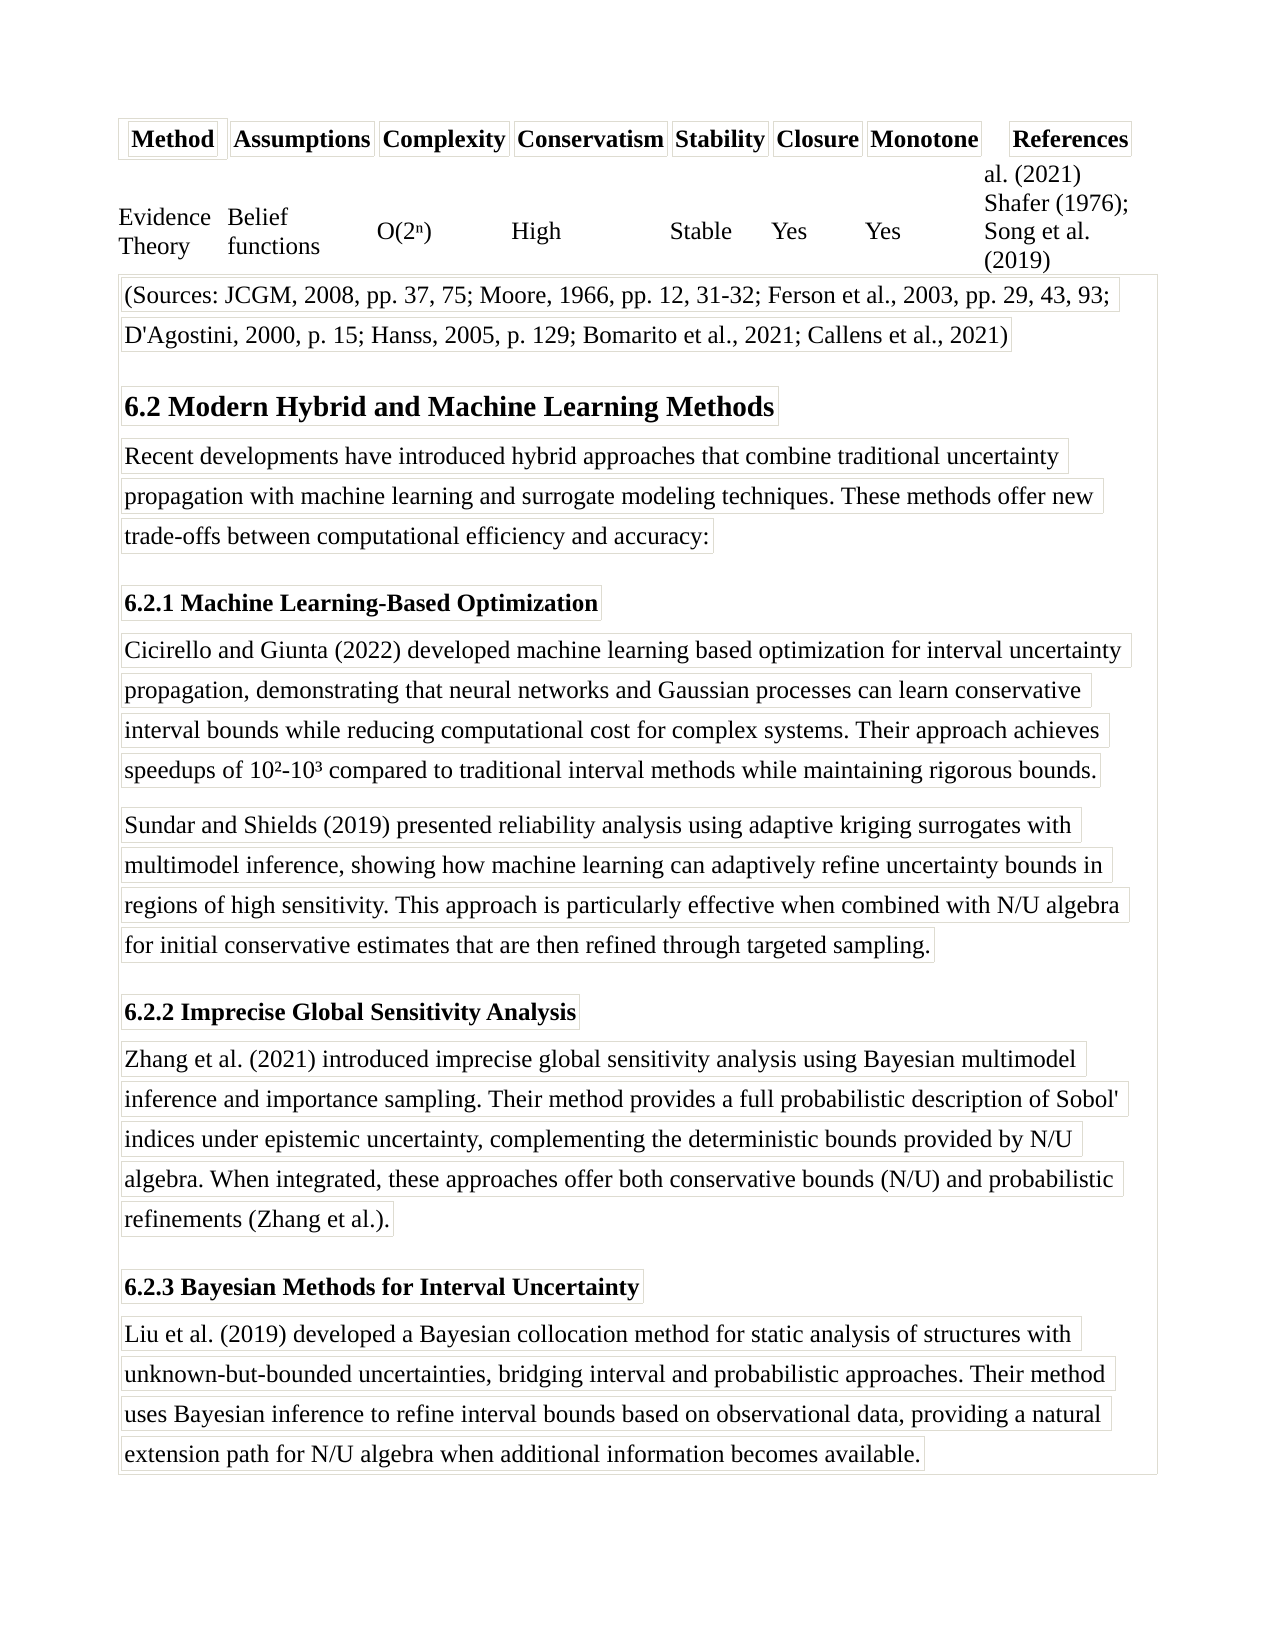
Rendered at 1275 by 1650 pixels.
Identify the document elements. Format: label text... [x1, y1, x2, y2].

table_header Monotone [865, 118, 984, 159]
table_cell [227, 159, 377, 188]
table_cell Yes [771, 188, 864, 274]
table_cell [865, 159, 984, 188]
table_cell [118, 160, 227, 188]
table_header Closure [771, 118, 864, 159]
table_cell Stable [670, 188, 771, 274]
subtitle 6.2 Modern Hybrid and Machine Learning Methods [119, 383, 1157, 426]
table_cell [670, 159, 771, 188]
table_cell O(2ⁿ) [377, 188, 511, 274]
table_cell al. (2021) [984, 159, 1157, 188]
text Zhang et al. (2021) introduced imprecise global sensitivity analysis using Bayesian multimodel inference and importance sampling. Their method provides a full probabilistic description of Sobol' indices under epistemic uncertainty, complementing the deterministic bounds provided by N/U algebra. When integrated, these approaches offer both conservative bounds (N/U) and probabilistic refinements (Zhang et al.). [119, 1038, 1157, 1236]
table_cell Shafer (1976); Song et al. (2019) [984, 188, 1157, 274]
table_cell [377, 159, 511, 188]
table_cell [511, 159, 669, 188]
table_header Complexity [377, 118, 511, 159]
table_header Stability [670, 118, 771, 159]
table_cell Yes [865, 188, 984, 274]
table_cell Evidence Theory [118, 188, 227, 274]
table_header Conservatism [511, 118, 669, 159]
table_cell High [511, 188, 669, 274]
subtitle 6.2.3 Bayesian Methods for Interval Uncertainty [119, 1266, 1157, 1303]
text (Sources: JCGM, 2008, pp. 37, 75; Moore, 1966, pp. 12, 31-32; Ferson et al., 2003, pp. 29, 43, 93; D'Agostini, 2000, p. 15; Hanss, 2005, p. 129; Bomarito et al., 2021; Callens et al., 2021) [119, 275, 1157, 352]
text Liu et al. (2019) developed a Bayesian collocation method for static analysis of structures with unknown-but-bounded uncertainties, bridging interval and probabilistic approaches. Their method uses Bayesian inference to refine interval bounds based on observational data, providing a natural extension path for N/U algebra when additional information becomes available. [119, 1313, 1157, 1474]
table_header References [984, 118, 1157, 159]
subtitle 6.2.2 Imprecise Global Sensitivity Analysis [119, 991, 1157, 1029]
text Sundar and Shields (2019) presented reliability analysis using adaptive kriging surrogates with multimodel inference, showing how machine learning can adaptively refine uncertainty bounds in regions of high sensitivity. This approach is particularly effective when combined with N/U algebra for initial conservative estimates that are then refined through targeted sampling. [119, 804, 1157, 962]
table_cell Belief functions [227, 188, 377, 274]
table_header Assumptions [228, 118, 377, 159]
table_header Method [119, 119, 227, 159]
subtitle 6.2.1 Machine Learning-Based Optimization [119, 582, 1157, 620]
text Recent developments have introduced hybrid approaches that combine traditional uncertainty propagation with machine learning and surrogate modeling techniques. These methods offer new trade-offs between computational efficiency and accuracy: [119, 435, 1157, 553]
table_cell [771, 159, 864, 188]
text Cicirello and Giunta (2022) developed machine learning based optimization for interval uncertainty propagation, demonstrating that neural networks and Gaussian processes can learn conservative interval bounds while reducing computational cost for complex systems. Their approach achieves speedups of 10²-10³ compared to traditional interval methods while maintaining rigorous bounds. [119, 629, 1157, 787]
